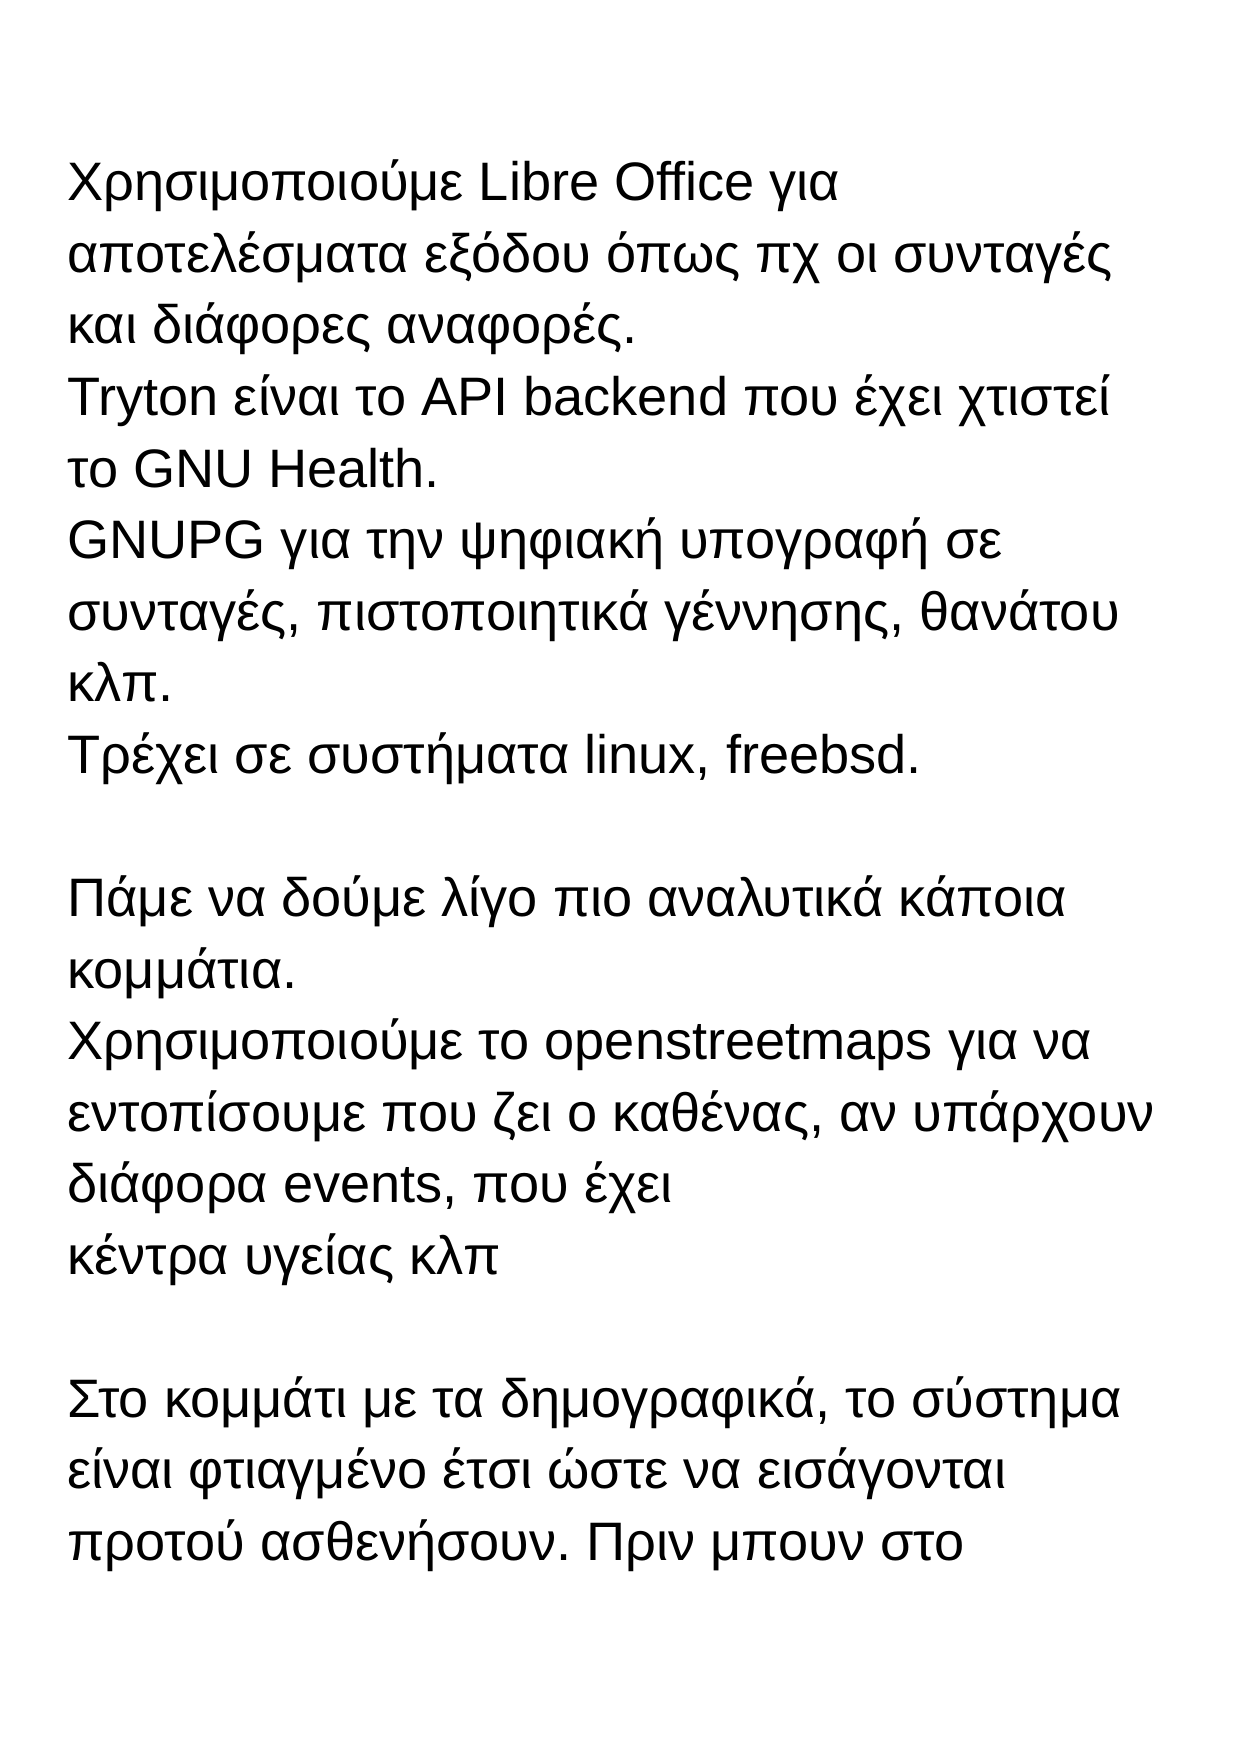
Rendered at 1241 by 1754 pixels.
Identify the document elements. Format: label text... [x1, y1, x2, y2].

text Χρησιμοποιούμε το openstreetmaps για να εντοπίσουμε που ζει ο καθένας, αν υπάρχουν διάφορα events, που έχει [67, 1009, 1173, 1214]
text Τρέχει σε συστήματα linux, freebsd. [67, 722, 1173, 785]
text Πάμε να δούμε λίγο πιο αναλυτικά κάποια κομμάτια. [67, 866, 1173, 999]
text Tryton είναι το API backend που έχει χτιστεί το GNU Health. [67, 365, 1173, 498]
text Χρησιμοποιούμε Libre Office για αποτελέσματα εξόδου όπως πχ οι συνταγές και διάφορες αναφορές. [67, 150, 1173, 355]
text GNUPG για την ψηφιακή υπογραφή σε συνταγές, πιστοποιητικά γέννησης, θανάτου κλπ. [67, 508, 1173, 713]
text Στο κομμάτι με τα δημογραφικά, το σύστημα είναι φτιαγμένο έτσι ώστε να εισάγονται προτού ασθενήσουν. Πριν μπουν στο [67, 1367, 1173, 1572]
text κέντρα υγείας κλπ [67, 1223, 1173, 1286]
